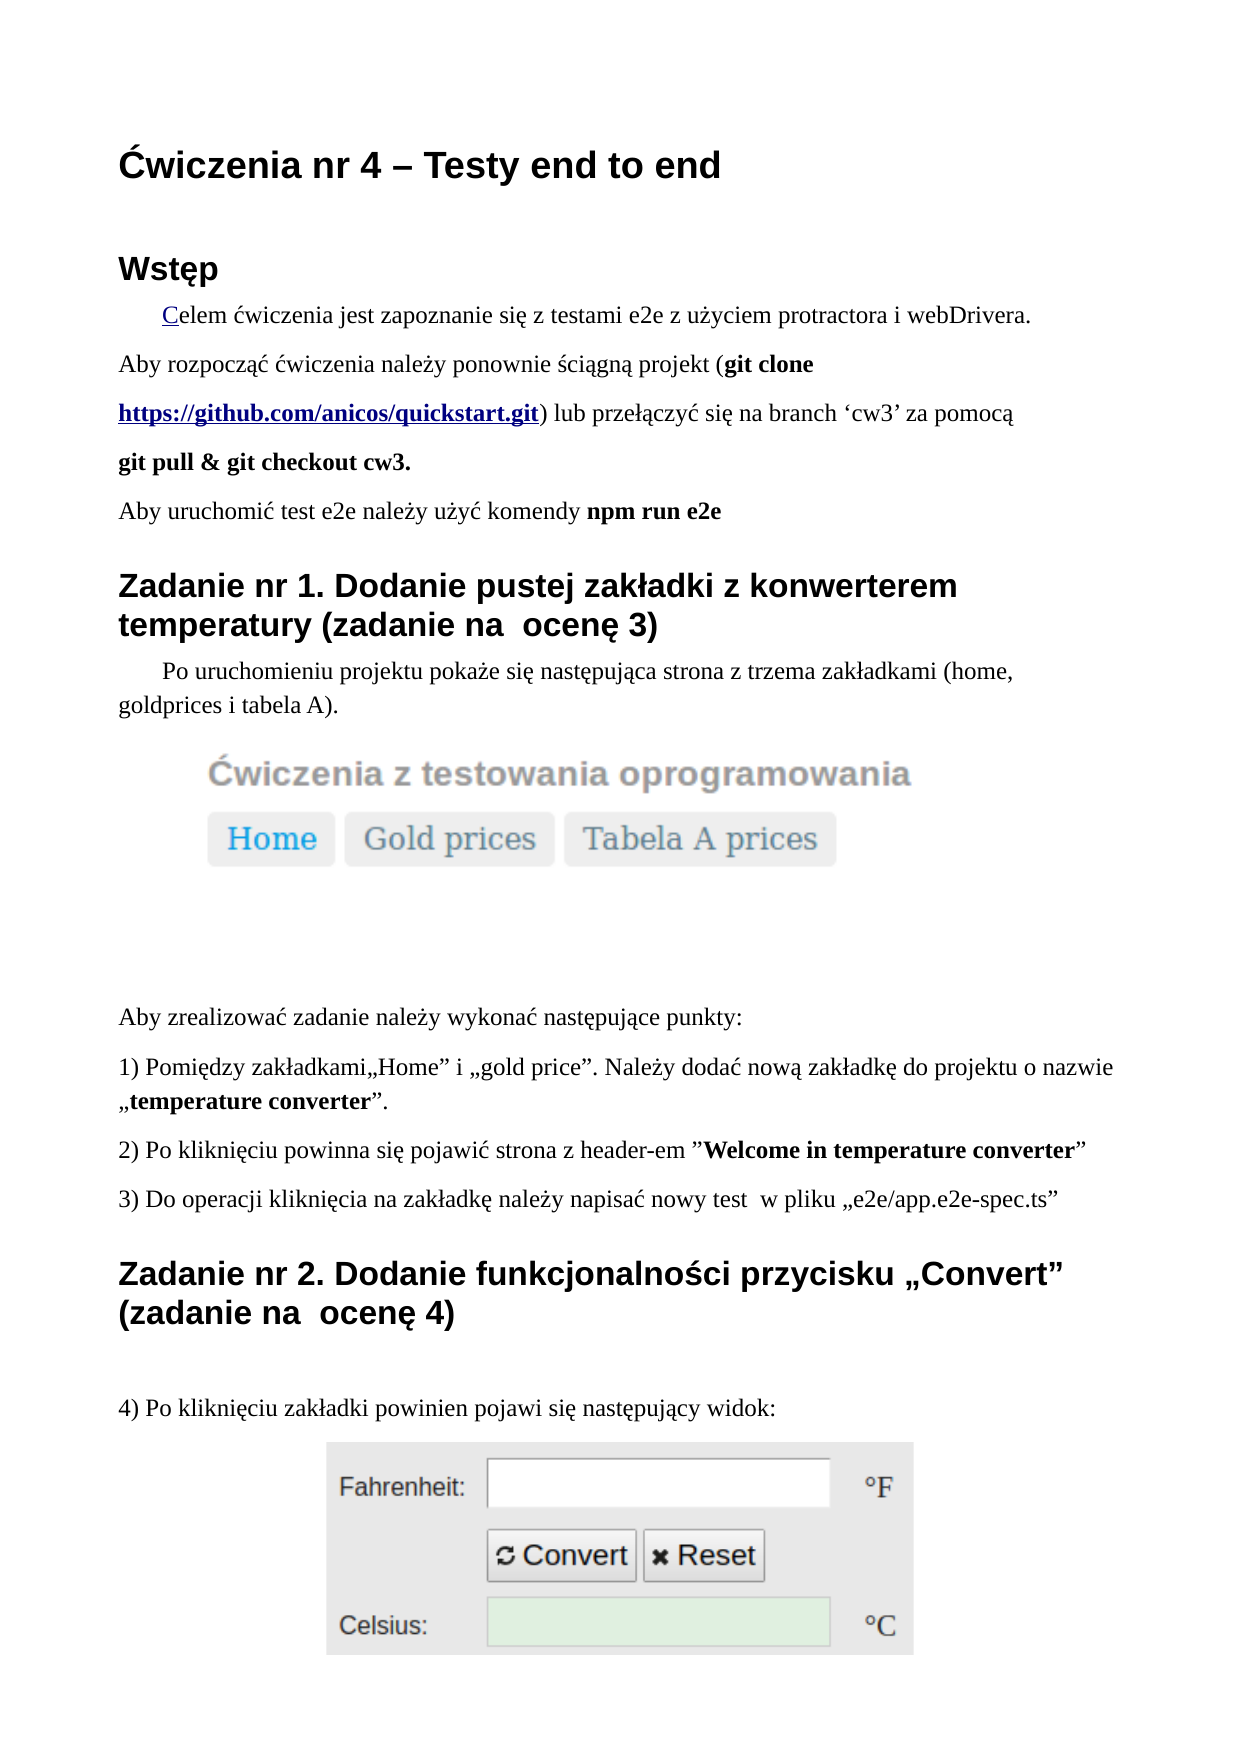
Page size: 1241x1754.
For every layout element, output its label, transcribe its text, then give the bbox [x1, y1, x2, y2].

picture [326, 1442, 914, 1655]
picture [193, 739, 1047, 948]
text 2) Po kliknięciu powinna się pojawić strona z header-em ”Welcome in temperature converter” [118, 1135, 1122, 1164]
text https://github.com/anicos/quickstart.git) lub przełączyć się na branch ‘cw3’ za pomocą [118, 398, 1122, 427]
text 1) Pomiędzy zakładkami„Home” i „gold price”. Należy dodać nową zakładkę do projektu o nazwie „temperature converter”. [118, 1052, 1122, 1115]
subtitle Ćwiczenia nr 4 – Testy end to end [118, 143, 1122, 187]
subtitle Wstęp [118, 249, 1122, 287]
text 3) Do operacji kliknięcia na zakładkę należy napisać nowy test w pliku „e2e/app.e2e-spec.ts” [118, 1184, 1122, 1213]
subtitle Zadanie nr 1. Dodanie pustej zakładki z konwerterem temperatury (zadanie na ocenę 3) [118, 566, 1122, 643]
text Aby uruchomić test e2e należy użyć komendy npm run e2e [118, 496, 1122, 525]
text Aby rozpocząć ćwiczenia należy ponownie ściągną projekt (git clone [118, 349, 1122, 378]
text Po uruchomieniu projektu pokaże się następująca strona z trzema zakładkami (home, goldprices i tabela A). [118, 656, 1122, 719]
text git pull & git checkout cw3. [118, 447, 1122, 476]
subtitle Zadanie nr 2. Dodanie funkcjonalności przycisku „Convert” (zadanie na ocenę 4) [118, 1254, 1122, 1331]
text Aby zrealizować zadanie należy wykonać następujące punkty: [118, 1002, 1122, 1031]
text Celem ćwiczenia jest zapoznanie się z testami e2e z użyciem protractora i webDrivera. [118, 300, 1122, 329]
text 4) Po kliknięciu zakładki powinien pojawi się następujący widok: [118, 1393, 1122, 1422]
